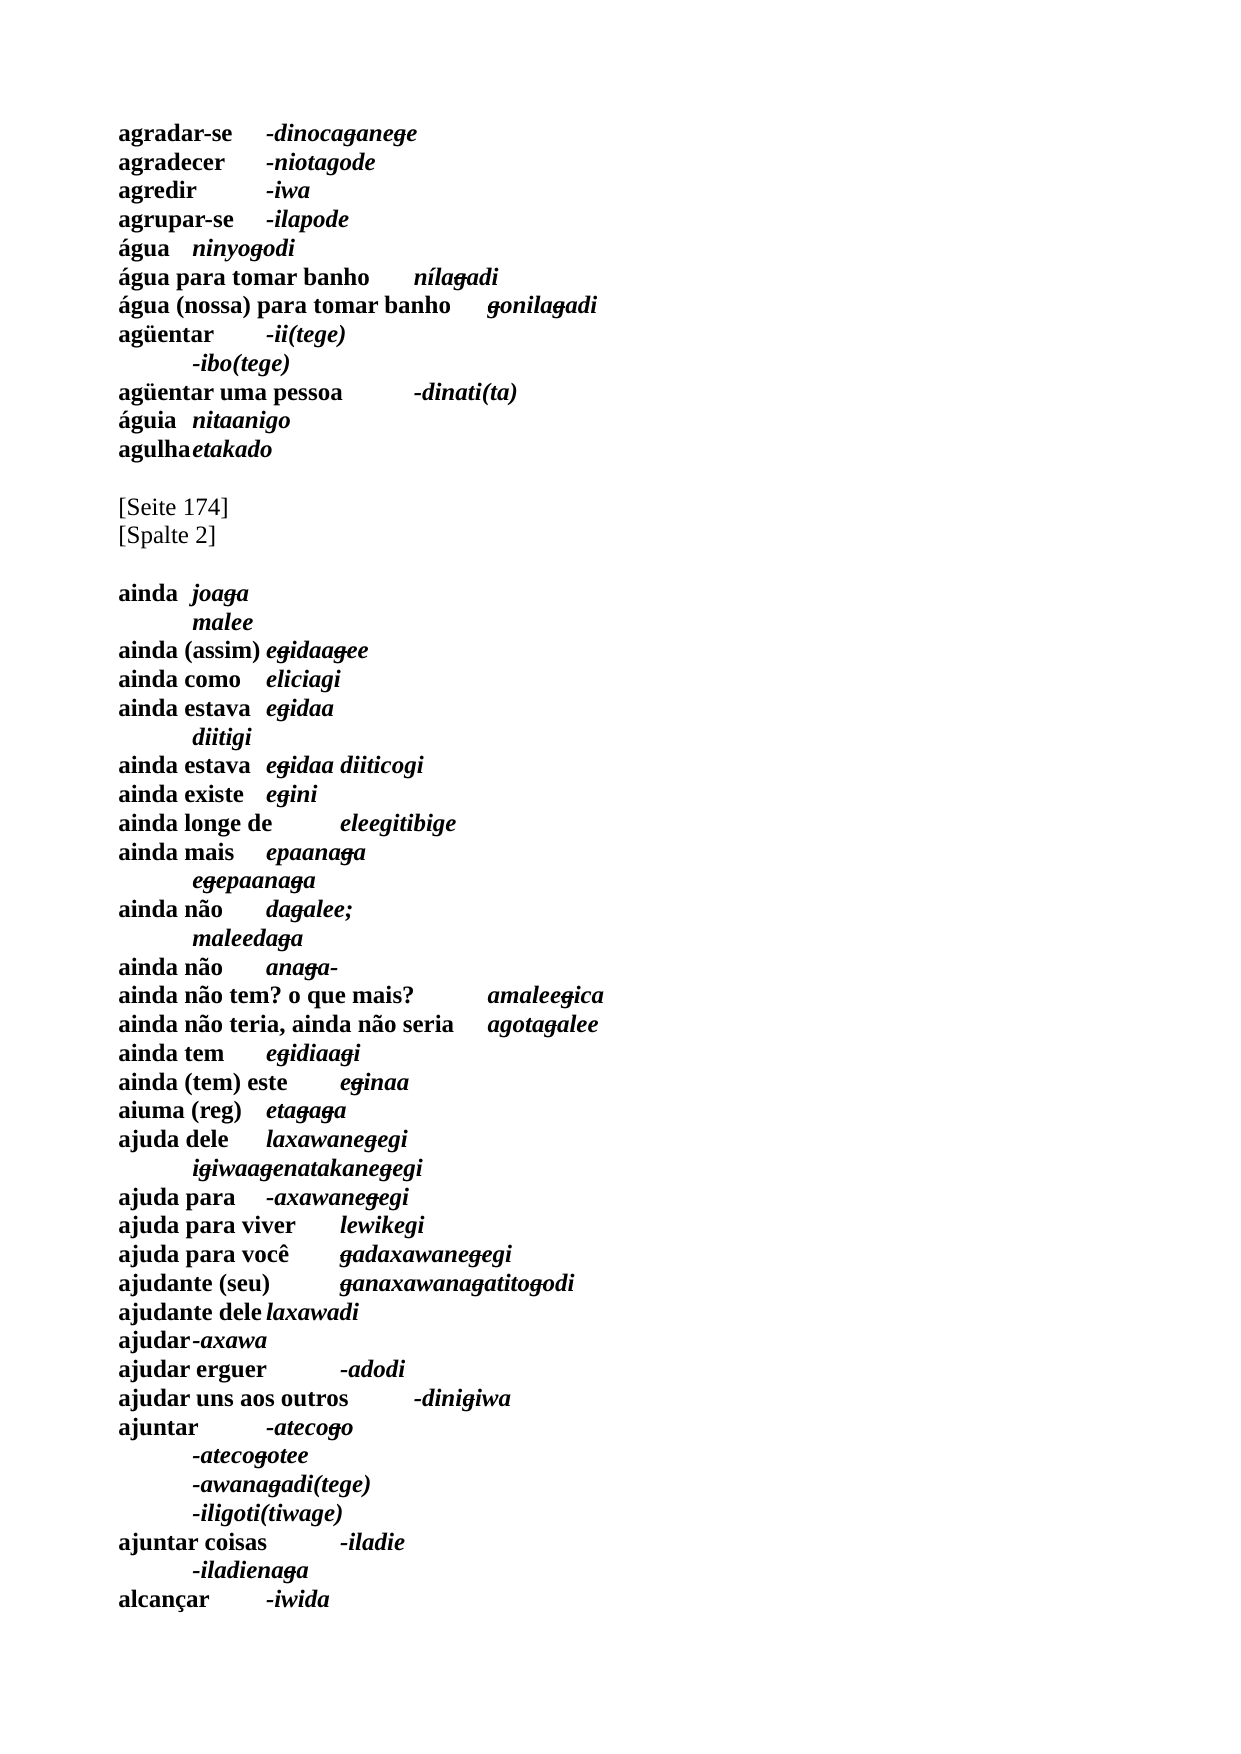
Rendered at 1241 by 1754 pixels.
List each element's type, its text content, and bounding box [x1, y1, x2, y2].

text ainda como eliciagi [118, 664, 1125, 693]
text águia nitaanigo [118, 406, 1125, 434]
text maleedaga [118, 923, 1125, 952]
text ajudar erguer -adodi [118, 1354, 1125, 1383]
text agradecer -niotagode [118, 147, 1125, 176]
text ajuda para -axawanegegi [118, 1182, 1125, 1211]
text malee [118, 607, 1125, 636]
text ajuda para viver lewikegi [118, 1211, 1125, 1239]
text água para tomar banho nílagadi [118, 262, 1125, 291]
text ainda estava egidaa diiticogi [118, 751, 1125, 779]
text ainda tem egidiaagi [118, 1038, 1125, 1067]
text -ibo(tege) [118, 348, 1125, 377]
text ajuda para você gadaxawanegegi [118, 1239, 1125, 1268]
text -iladienaga [118, 1556, 1125, 1584]
text ajudar -axawa [118, 1326, 1125, 1354]
text ainda (assim) egidaagee [118, 636, 1125, 664]
text ainda não tem? o que mais? amaleegica [118, 981, 1125, 1009]
text ainda não teria, ainda não seria agotagalee [118, 1009, 1125, 1038]
text egepaanaga [118, 866, 1125, 894]
text ainda (tem) este eginaa [118, 1067, 1125, 1096]
text ajuntar coisas -iladie [118, 1527, 1125, 1556]
text água ninyogodi [118, 233, 1125, 262]
text ainda não anaga- [118, 952, 1125, 981]
text ajuda dele laxawanegegi [118, 1124, 1125, 1153]
text ainda existe egini [118, 779, 1125, 808]
text [Seite 174] [118, 492, 1125, 521]
text igiwaagenatakanegegi [118, 1153, 1125, 1182]
text ajudante (seu) ganaxawanagatitogodi [118, 1268, 1125, 1297]
text alcançar -iwida [118, 1584, 1125, 1613]
text ainda joaga [118, 578, 1125, 607]
text agrupar-se -ilapode [118, 204, 1125, 233]
text ajuntar -atecogo [118, 1412, 1125, 1441]
text agulha etakado [118, 434, 1125, 463]
text agradar-se -dinocaganege [118, 118, 1125, 147]
text ainda não dagalee; [118, 894, 1125, 923]
text agüentar uma pessoa -dinati(ta) [118, 377, 1125, 406]
text aiuma (reg) etagaga [118, 1096, 1125, 1124]
text água (nossa) para tomar banho gonilagadi [118, 291, 1125, 319]
text -iligoti(tiwage) [118, 1498, 1125, 1527]
text ainda estava egidaa [118, 693, 1125, 722]
text agredir -iwa [118, 176, 1125, 204]
text [Spalte 2] [118, 521, 1125, 549]
text ainda mais epaanaga [118, 837, 1125, 866]
text -atecogotee [118, 1441, 1125, 1469]
text ajudante dele laxawadi [118, 1297, 1125, 1326]
text diitigi [118, 722, 1125, 751]
text agüentar -ii(tege) [118, 319, 1125, 348]
text ainda longe de eleegitibige [118, 808, 1125, 837]
text -awanagadi(tege) [118, 1469, 1125, 1498]
text ajudar uns aos outros -dinigiwa [118, 1383, 1125, 1412]
